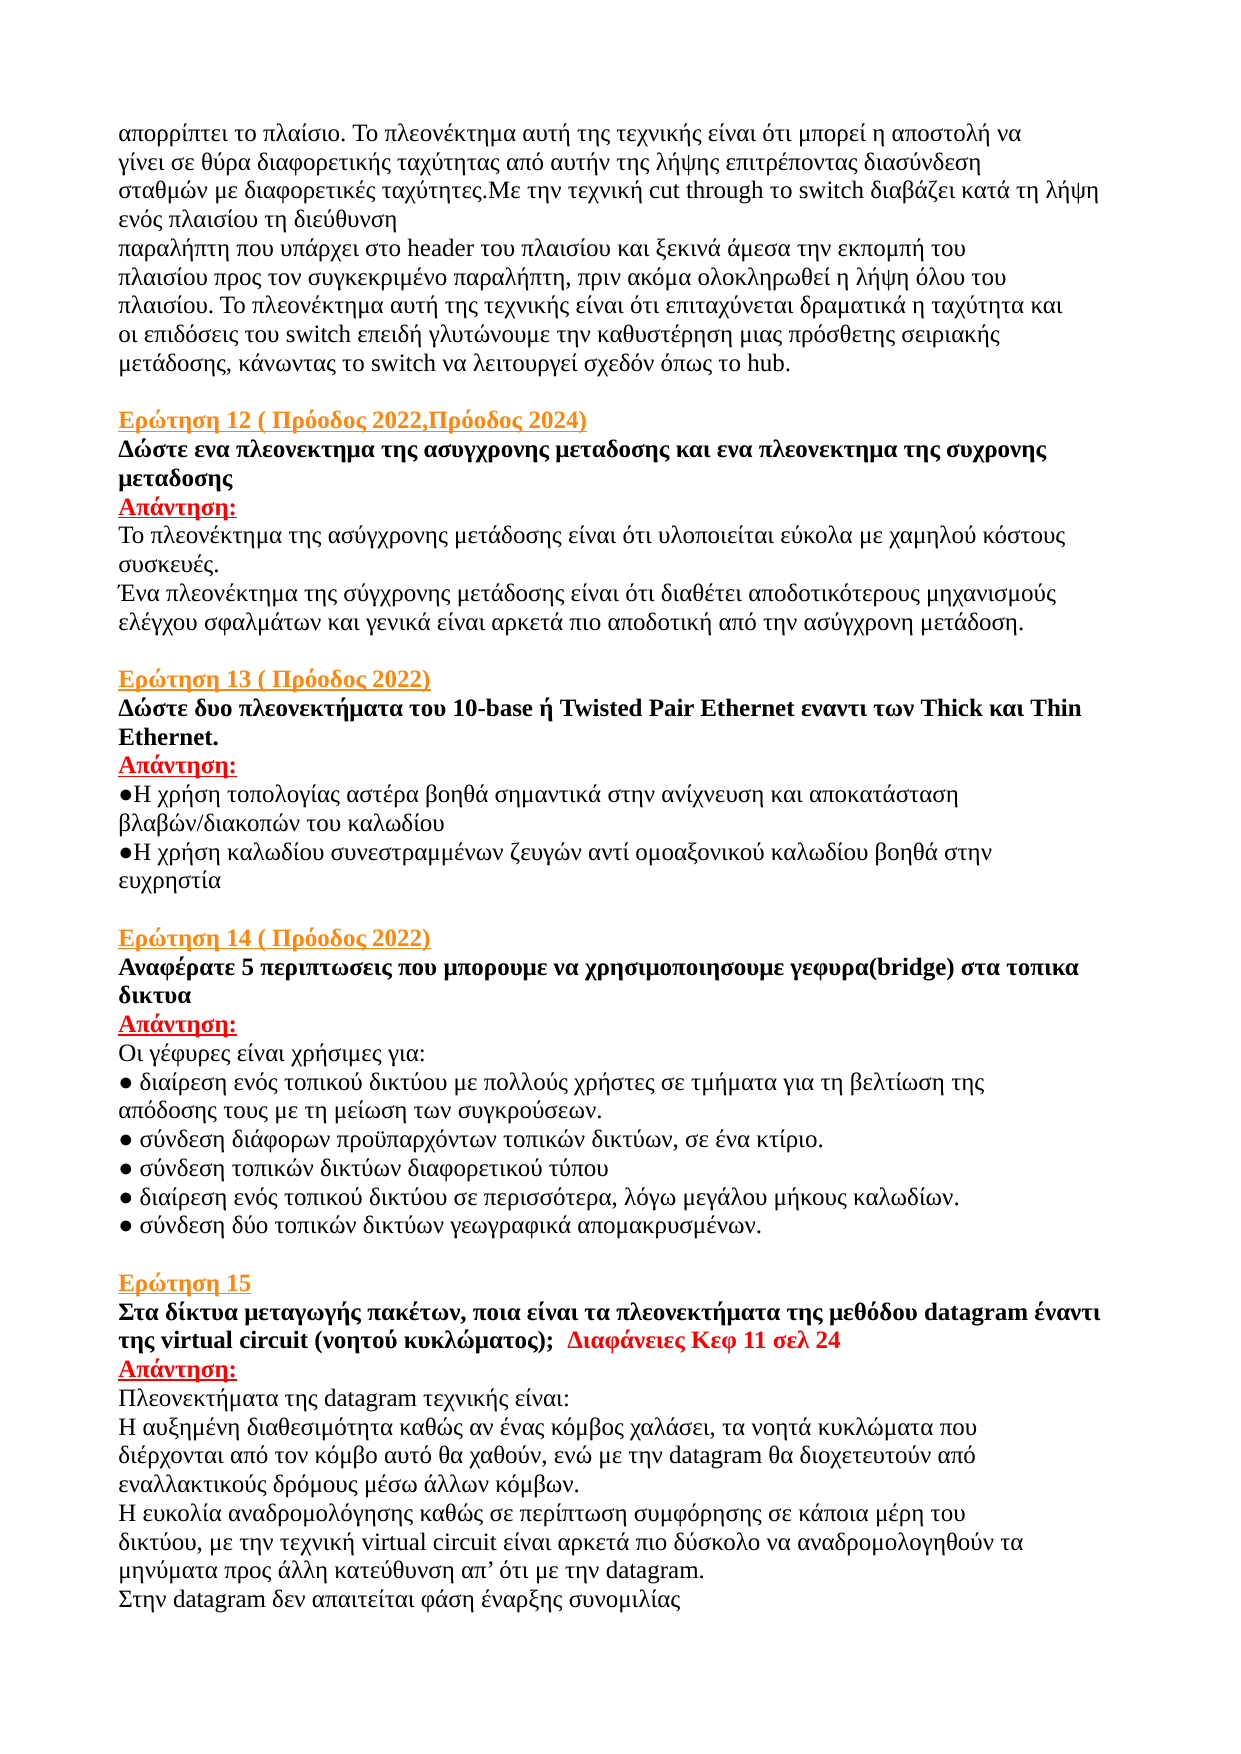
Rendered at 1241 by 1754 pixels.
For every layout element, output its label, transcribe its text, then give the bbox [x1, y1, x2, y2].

text Δώστε δυο πλεονεκτήματα του 10-base ή Twisted Pair Ethernet εναντι των Thick και Thin Ethernet. [118, 693, 1122, 751]
text Ερώτηση 12 ( Πρόοδος 2022,Πρόοδος 2024) [118, 406, 1122, 434]
text πλαισίου. Το πλεονέκτημα αυτή της τεχνικής είναι ότι επιταχύνεται δραματικά η ταχύτητα και [118, 291, 1122, 319]
text ευχρηστία [118, 866, 1122, 894]
text απόδοσης τους με τη μείωση των συγκρούσεων. [118, 1096, 1122, 1124]
text ● σύνδεση δύο τοπικών δικτύων γεωγραφικά απομακρυσμένων. [118, 1211, 1122, 1239]
text οι επιδόσεις του switch επειδή γλυτώνουμε την καθυστέρηση μιας πρόσθετης σειριακής [118, 319, 1122, 348]
text συσκευές. [118, 549, 1122, 578]
text Το πλεονέκτημα της ασύγχρονης μετάδοσης είναι ότι υλοποιείται εύκολα με χαμηλού κόστους [118, 521, 1122, 549]
text εναλλακτικούς δρόμους μέσω άλλων κόμβων. [118, 1469, 1122, 1498]
text Ερώτηση 15 [118, 1268, 1122, 1297]
text μηνύματα προς άλλη κατεύθυνση απ’ ότι με την datagram. [118, 1556, 1122, 1584]
text ● σύνδεση τοπικών δικτύων διαφορετικού τύπου [118, 1153, 1122, 1182]
text Ερώτηση 14 ( Πρόοδος 2022) [118, 923, 1122, 952]
text σταθμών με διαφορετικές ταχύτητες.Με την τεχνική cut through το switch διαβάζει κατά τη λήψη ενός πλαισίου τη διεύθυνση [118, 176, 1122, 233]
text Στα δίκτυα μεταγωγής πακέτων, ποια είναι τα πλεονεκτήματα της μεθόδου datagram έναντι της virtual circuit (νοητού κυκλώματος); Διαφάνειες Κεφ 11 σελ 24 [118, 1297, 1122, 1354]
text ● σύνδεση διάφορων προϋπαρχόντων τοπικών δικτύων, σε ένα κτίριο. [118, 1124, 1122, 1153]
text Ένα πλεονέκτημα της σύγχρονης μετάδοσης είναι ότι διαθέτει αποδοτικότερους μηχανισμούς [118, 578, 1122, 607]
text Δώστε ενα πλεονεκτημα της ασυγχρονης μεταδοσης και ενα πλεονεκτημα της συχρονης μεταδοσης [118, 434, 1122, 492]
text ● διαίρεση ενός τοπικού δικτύου σε περισσότερα, λόγω μεγάλου μήκους καλωδίων. [118, 1182, 1122, 1211]
text πλαισίου προς τον συγκεκριμένο παραλήπτη, πριν ακόμα ολοκληρωθεί η λήψη όλου του [118, 262, 1122, 291]
text Αναφέρατε 5 περιπτωσεις που μπορουμε να χρησιμοποιησουμε γεφυρα(bridge) στα τοπικα δικτυα [118, 952, 1122, 1009]
text Απάντηση: [118, 751, 1122, 779]
text Η ευκολία αναδρομολόγησης καθώς σε περίπτωση συμφόρησης σε κάποια μέρη του [118, 1498, 1122, 1527]
text απορρίπτει το πλαίσιο. Το πλεονέκτημα αυτή της τεχνικής είναι ότι μπορεί η αποστολή να [118, 118, 1122, 147]
text βλαβών/διακοπών του καλωδίου [118, 808, 1122, 837]
text Οι γέφυρες είναι χρήσιμες για: [118, 1038, 1122, 1067]
text ● διαίρεση ενός τοπικού δικτύου με πολλούς χρήστες σε τμήματα για τη βελτίωση της [118, 1067, 1122, 1096]
text Στην datagram δεν απαιτείται φάση έναρξης συνομιλίας [118, 1584, 1122, 1613]
text Απάντηση: [118, 1009, 1122, 1038]
text δικτύου, με την τεχνική virtual circuit είναι αρκετά πιο δύσκολο να αναδρομολογηθούν τα [118, 1527, 1122, 1556]
text Απάντηση: [118, 492, 1122, 521]
text ελέγχου σφαλμάτων και γενικά είναι αρκετά πιο αποδοτική από την ασύγχρονη μετάδοση. [118, 607, 1122, 636]
text ●Η χρήση καλωδίου συνεστραμμένων ζευγών αντί ομοαξονικού καλωδίου βοηθά στην [118, 837, 1122, 866]
text Η αυξημένη διαθεσιμότητα καθώς αν ένας κόμβος χαλάσει, τα νοητά κυκλώματα που [118, 1412, 1122, 1441]
text Πλεονεκτήματα της datagram τεχνικής είναι: [118, 1383, 1122, 1412]
text ●Η χρήση τοπολογίας αστέρα βοηθά σημαντικά στην ανίχνευση και αποκατάσταση [118, 779, 1122, 808]
text διέρχονται από τον κόμβο αυτό θα χαθούν, ενώ με την datagram θα διοχετευτούν από [118, 1441, 1122, 1469]
text Ερώτηση 13 ( Πρόοδος 2022) [118, 664, 1122, 693]
text γίνει σε θύρα διαφορετικής ταχύτητας από αυτήν της λήψης επιτρέποντας διασύνδεση [118, 147, 1122, 176]
text παραλήπτη που υπάρχει στο header του πλαισίου και ξεκινά άμεσα την εκπομπή του [118, 233, 1122, 262]
text Απάντηση: [118, 1354, 1122, 1383]
text μετάδοσης, κάνωντας το switch να λειτουργεί σχεδόν όπως το hub. [118, 348, 1122, 377]
